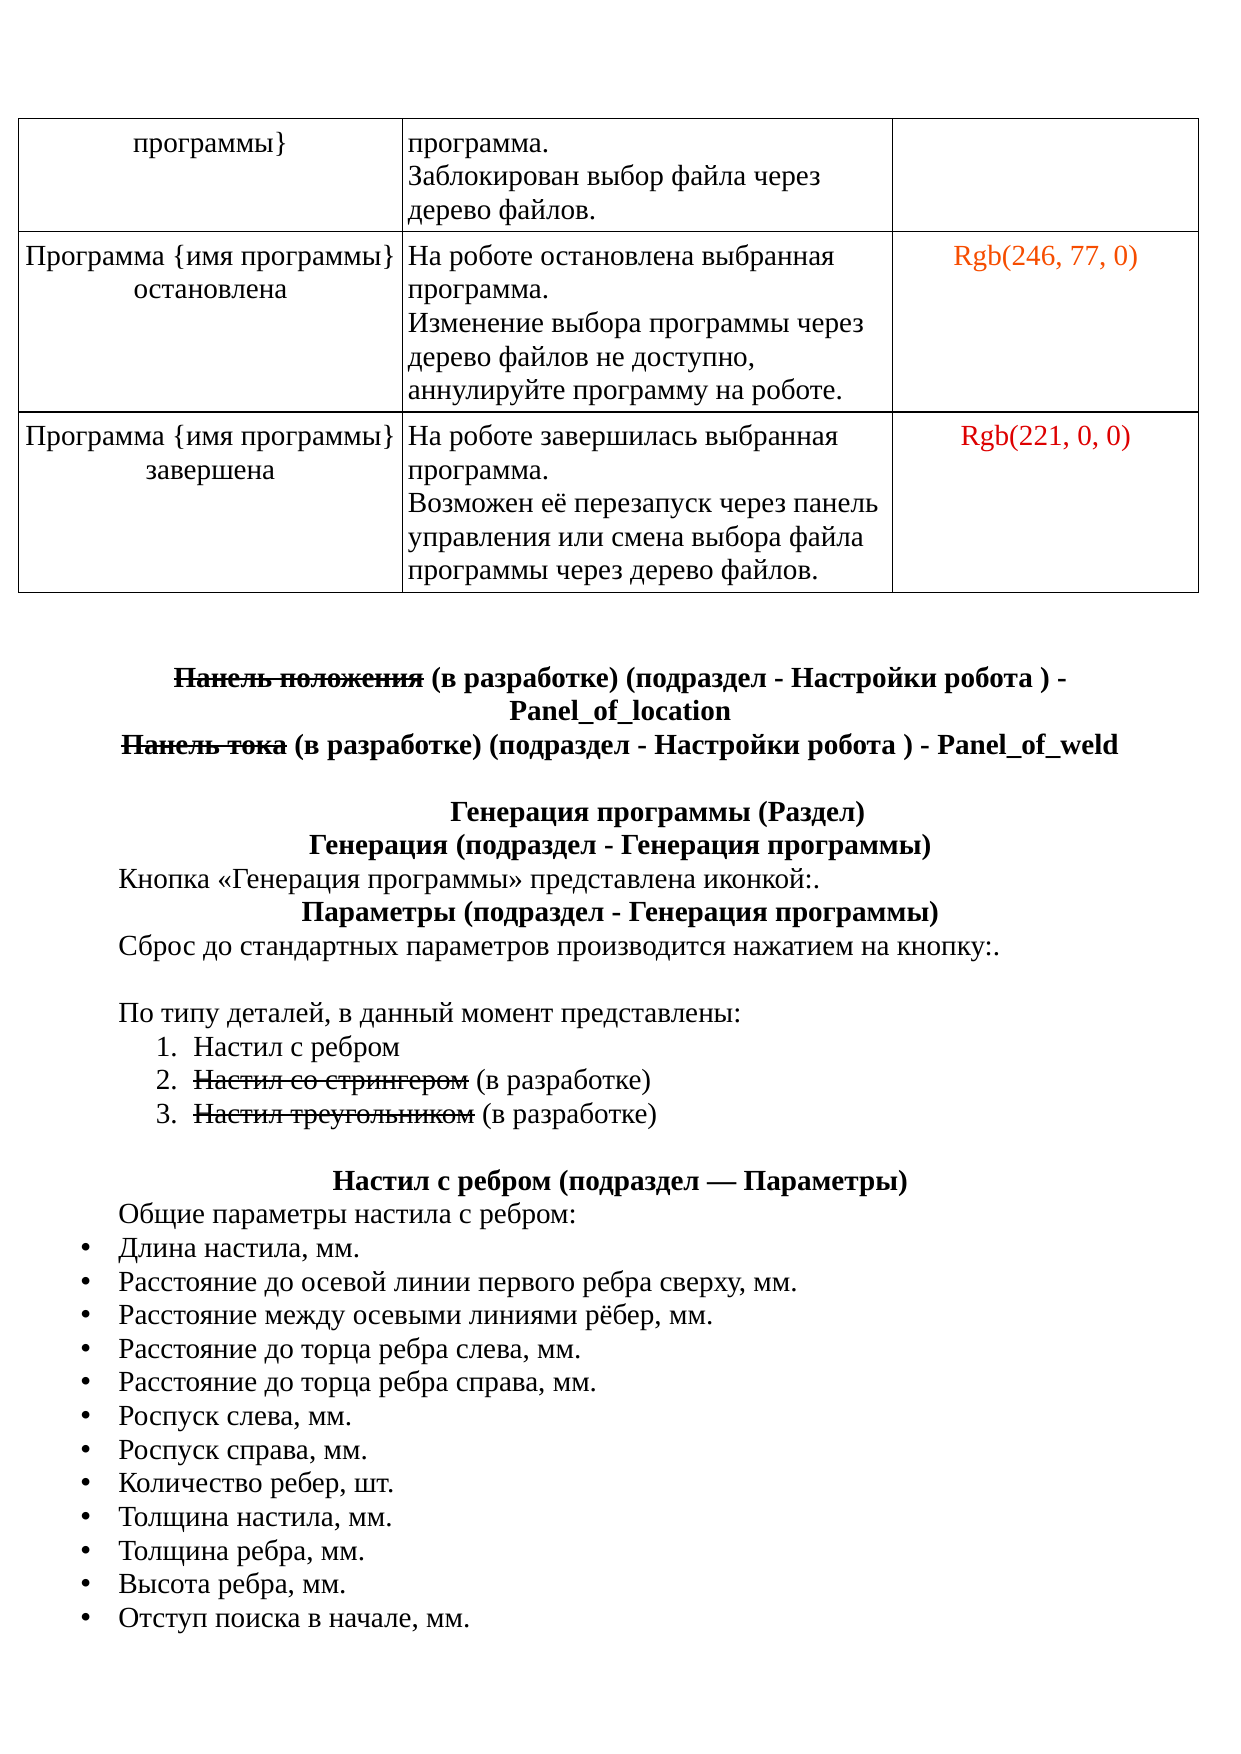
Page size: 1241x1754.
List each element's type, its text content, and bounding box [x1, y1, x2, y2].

table_cell На роботе остановлена выбранная программа. Изменение выбора программы через дерево файлов не доступно, аннулируйте программу на роботе. [403, 232, 892, 411]
list Высота ребра, мм. [81, 1566, 1122, 1600]
text Параметры (подраздел - Генерация программы) [118, 894, 1122, 928]
list Роспуск справа, мм. [81, 1432, 1122, 1466]
list Расстояние до осевой линии первого ребра сверху, мм. [81, 1264, 1122, 1297]
table_cell Программа {имя программы} завершена [19, 413, 402, 592]
list Количество ребер, шт. [81, 1466, 1122, 1499]
list Расстояние до торца ребра справа, мм. [81, 1364, 1122, 1398]
text По типу деталей, в данный момент представлены: [118, 995, 1122, 1029]
list Настил со стрингером (в разработке) [156, 1062, 1122, 1096]
table_cell Rgb(246, 77, 0) [893, 232, 1198, 411]
table_cell Программа {имя программы} остановлена [19, 232, 402, 411]
table_cell Rgb(221, 0, 0) [893, 413, 1198, 592]
text Панель положения (в разработке) (подраздел - Настройки робота ) - Panel_of_location [118, 660, 1122, 727]
text Настил с ребром (подраздел — Параметры) [118, 1163, 1122, 1196]
table_cell [893, 119, 1198, 231]
list Расстояние между осевыми линиями рёбер, мм. [81, 1297, 1122, 1331]
table_cell На роботе завершилась выбранная программа. Возможен её перезапуск через панель управления или смена выбора файла программы через дерево файлов. [403, 413, 892, 592]
text Общие параметры настила с ребром: [118, 1196, 1122, 1230]
list Генерация программы (Раздел) [156, 794, 1122, 827]
text Генерация (подраздел - Генерация программы) [118, 827, 1122, 861]
list Расстояние до торца ребра слева, мм. [81, 1331, 1122, 1364]
text Сброс до стандартных параметров производится нажатием на кнопку:. [118, 928, 1122, 962]
text Панель тока (в разработке) (подраздел - Настройки робота ) - Panel_of_weld [118, 727, 1122, 760]
table_cell программа. Заблокирован выбор файла через дерево файлов. [403, 119, 892, 231]
table_cell программы} [19, 119, 402, 231]
text Кнопка «Генерация программы» представлена иконкой:. [118, 861, 1122, 894]
list Толщина настила, мм. [81, 1499, 1122, 1533]
list Длина настила, мм. [81, 1230, 1122, 1264]
list Отступ поиска в начале, мм. [81, 1600, 1122, 1634]
list Роспуск слева, мм. [81, 1398, 1122, 1432]
list Толщина ребра, мм. [81, 1533, 1122, 1566]
list Настил с ребром [156, 1029, 1122, 1062]
list Настил треугольником (в разработке) [156, 1096, 1122, 1129]
